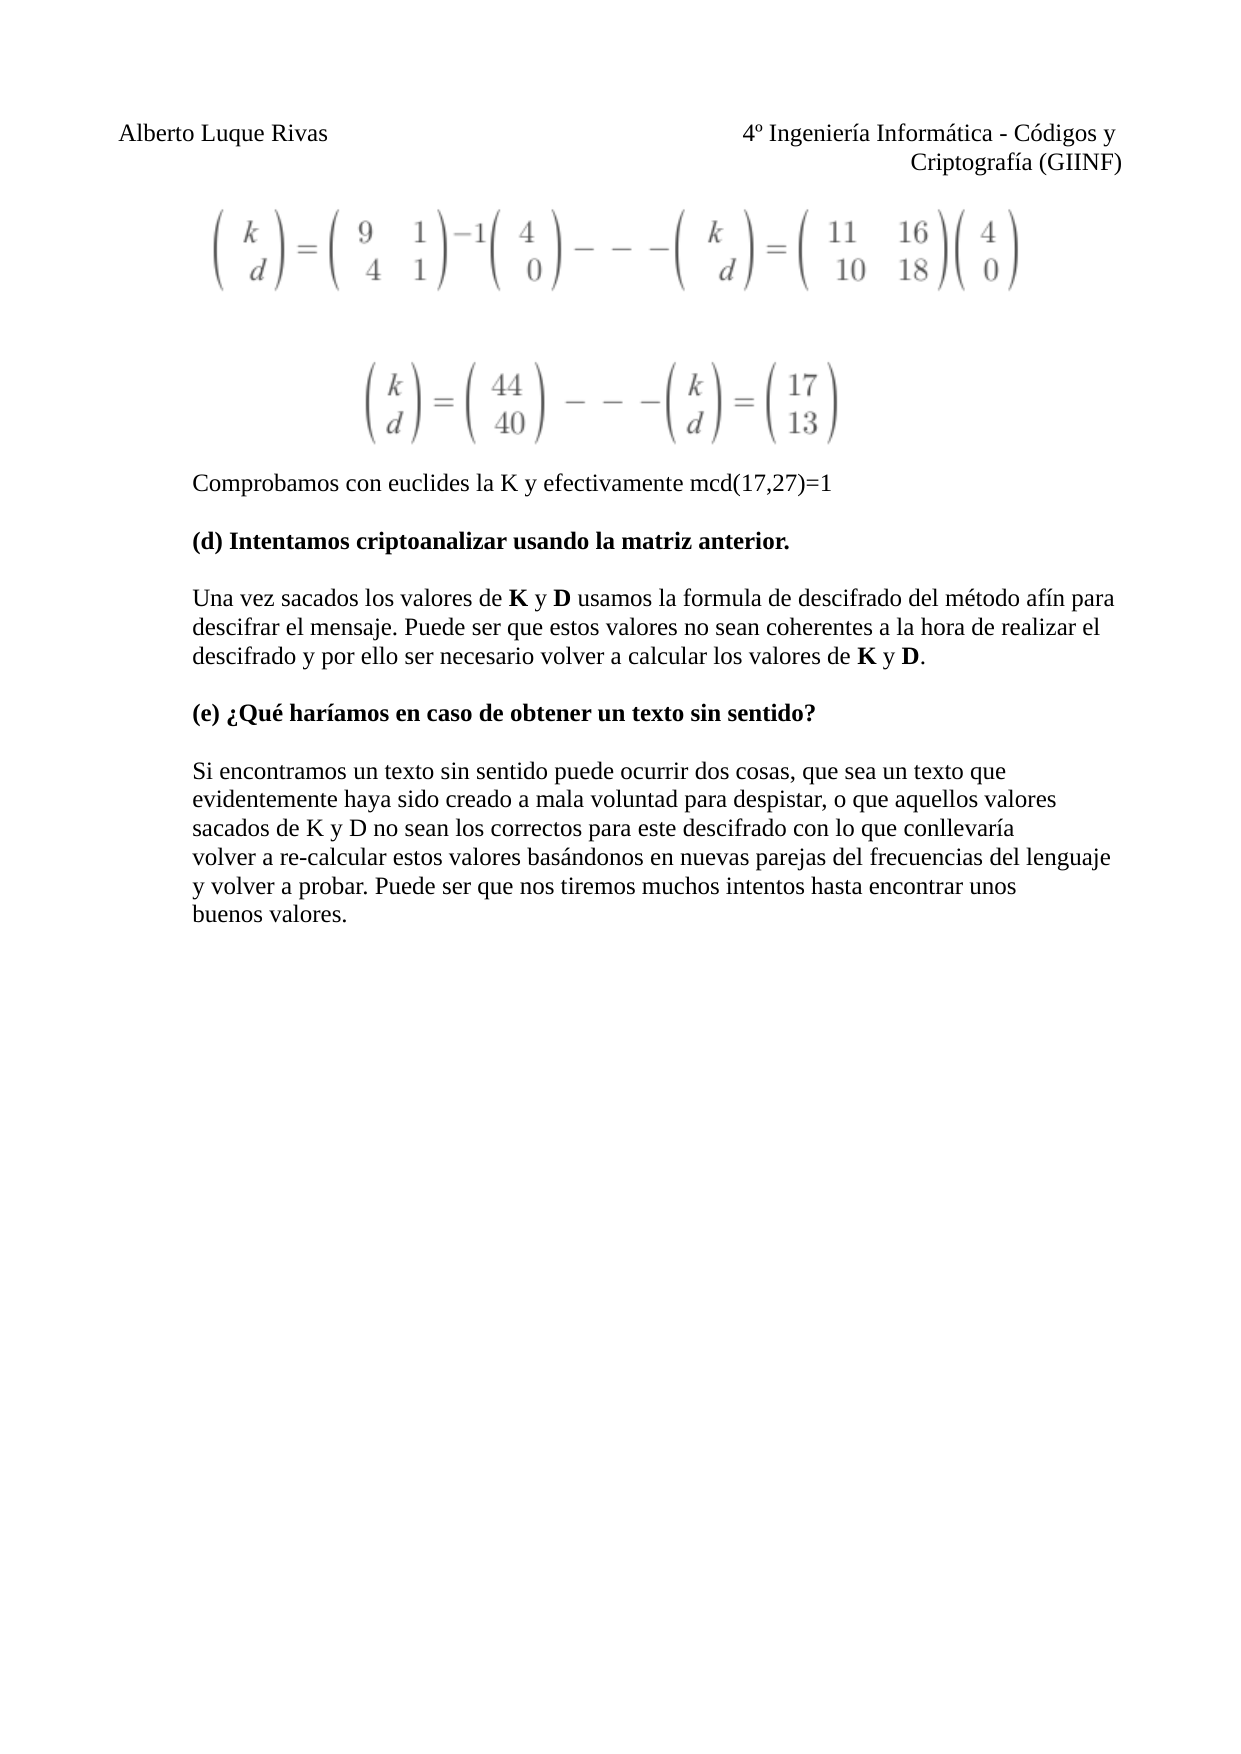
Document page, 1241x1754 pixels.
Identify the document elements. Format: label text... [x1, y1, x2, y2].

text Una vez sacados los valores de K y D usamos la formula de descifrado del método afín para descifrar el mensaje. Puede ser que estos valores no sean coherentes a la hora de realizar el descifrado y por ello ser necesario volver a calcular los valores de K y D. [118, 583, 1122, 669]
picture [349, 353, 892, 454]
text (e) ¿Qué haríamos en caso de obtener un texto sin sentido? [118, 698, 1122, 727]
text (d) Intentamos criptoanalizar usando la matriz anterior. [118, 526, 1122, 554]
picture [200, 205, 1040, 296]
text Comprobamos con euclides la K y efectivamente mcd(17,27)=1 [118, 468, 1122, 497]
text Si encontramos un texto sin sentido puede ocurrir dos cosas, que sea un texto que evidentemente haya sido creado a mala voluntad para despistar, o que aquellos valores sacados de K y D no sean los correctos para este descifrado con lo que conllevaría volver a re-calcular estos valores basándonos en nuevas parejas del frecuencias del lenguaje y volver a probar. Puede ser que nos tiremos muchos intentos hasta encontrar unos buenos valores. [118, 756, 1122, 928]
